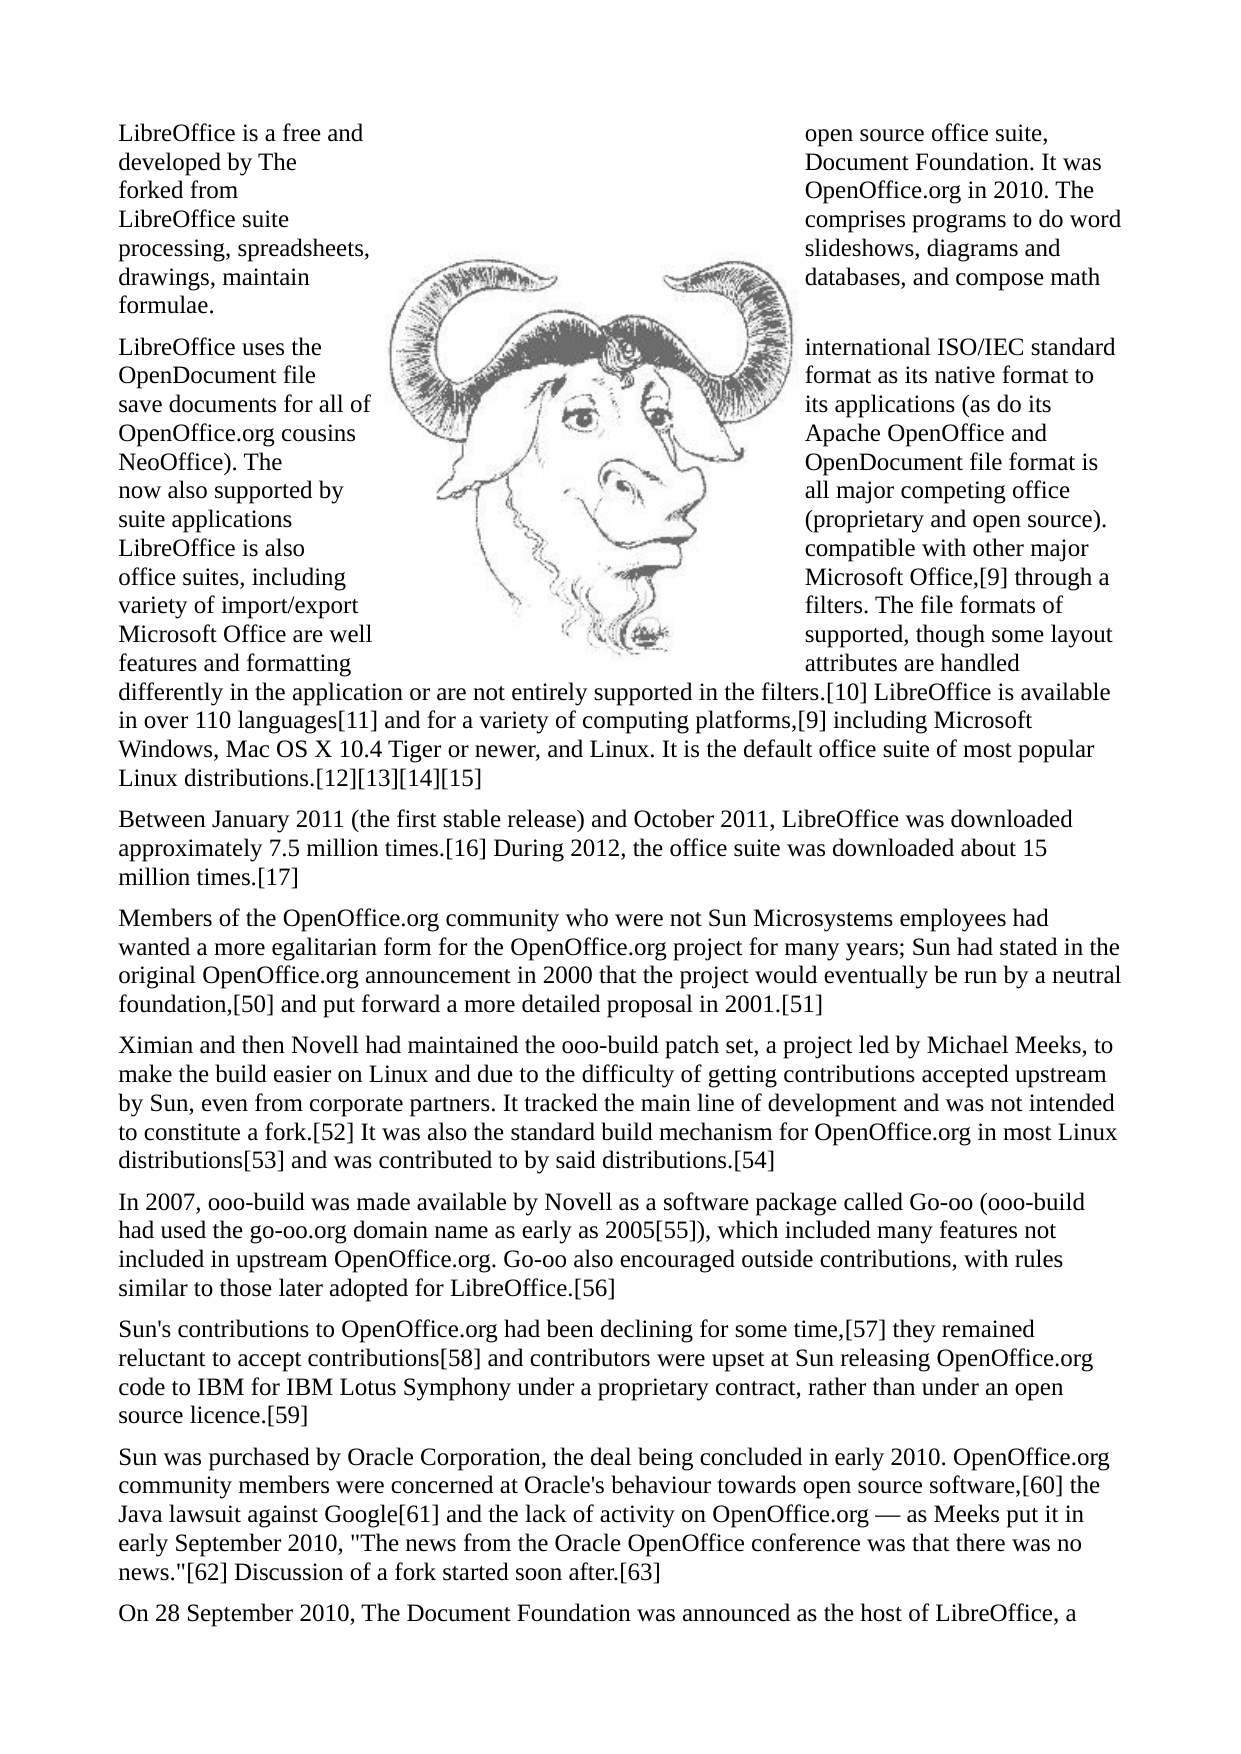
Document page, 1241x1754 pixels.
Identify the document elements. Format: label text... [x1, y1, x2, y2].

text Sun's contributions to OpenOffice.org had been declining for some time,[57] they remained reluctant to accept contributions[58] and contributors were upset at Sun releasing OpenOffice.org code to IBM for IBM Lotus Symphony under a proprietary contract, rather than under an open source licence.[59] [118, 1314, 1122, 1429]
text Ximian and then Novell had maintained the ooo-build patch set, a project led by Michael Meeks, to make the build easier on Linux and due to the difficulty of getting contributions accepted upstream by Sun, even from corporate partners. It tracked the main line of development and was not intended to constitute a fork.[52] It was also the standard build mechanism for OpenOffice.org in most Linux distributions[53] and was contributed to by said distributions.[54] [118, 1031, 1122, 1174]
text LibreOffice uses the international ISO/IEC standard OpenDocument file format as its native format to save documents for all of its applications (as do its OpenOffice.org cousins Apache OpenOffice and NeoOffice). The OpenDocument file format is now also supported by all major competing office suite applications (proprietary and open source). LibreOffice is also compatible with other major office suites, including Microsoft Office,[9] through a variety of import/export filters. The file formats of Microsoft Office are well supported, though some layout features and formatting attributes are handled differently in the application or are not entirely supported in the filters.[10] LibreOffice is available in over 110 languages[11] and for a variety of computing platforms,[9] including Microsoft Windows, Mac OS X 10.4 Tiger or newer, and Linux. It is the default office suite of most popular Linux distributions.[12][13][14][15] [118, 332, 1122, 792]
text Sun was purchased by Oracle Corporation, the deal being concluded in early 2010. OpenOffice.org community members were concerned at Oracle's behaviour towards open source software,[60] the Java lawsuit against Google[61] and the lack of activity on OpenOffice.org — as Meeks put it in early September 2010, "The news from the Oracle OpenOffice conference was that there was no news."[62] Discussion of a fork started soon after.[63] [118, 1442, 1122, 1586]
text LibreOffice is a free and open source office suite, developed by The Document Foundation. It was forked from OpenOffice.org in 2010. The LibreOffice suite comprises programs to do word processing, spreadsheets, slideshows, diagrams and drawings, maintain databases, and compose math formulae. [118, 118, 1122, 319]
text In 2007, ooo-build was made available by Novell as a software package called Go-oo (ooo-build had used the go-oo.org domain name as early as 2005[55]), which included many features not included in upstream OpenOffice.org. Go-oo also encouraged outside contributions, with rules similar to those later adopted for LibreOffice.[56] [118, 1187, 1122, 1302]
text Members of the OpenOffice.org community who were not Sun Microsystems employees had wanted a more egalitarian form for the OpenOffice.org project for many years; Sun had stated in the original OpenOffice.org announcement in 2000 that the project would eventually be run by a neutral foundation,[50] and put forward a more detailed proposal in 2001.[51] [118, 903, 1122, 1018]
picture [373, 252, 805, 661]
text On 28 September 2010, The Document Foundation was announced as the host of LibreOffice, a [118, 1598, 1122, 1627]
text Between January 2011 (the first stable release) and October 2011, LibreOffice was downloaded approximately 7.5 million times.[16] During 2012, the office suite was downloaded about 15 million times.[17] [118, 804, 1122, 891]
